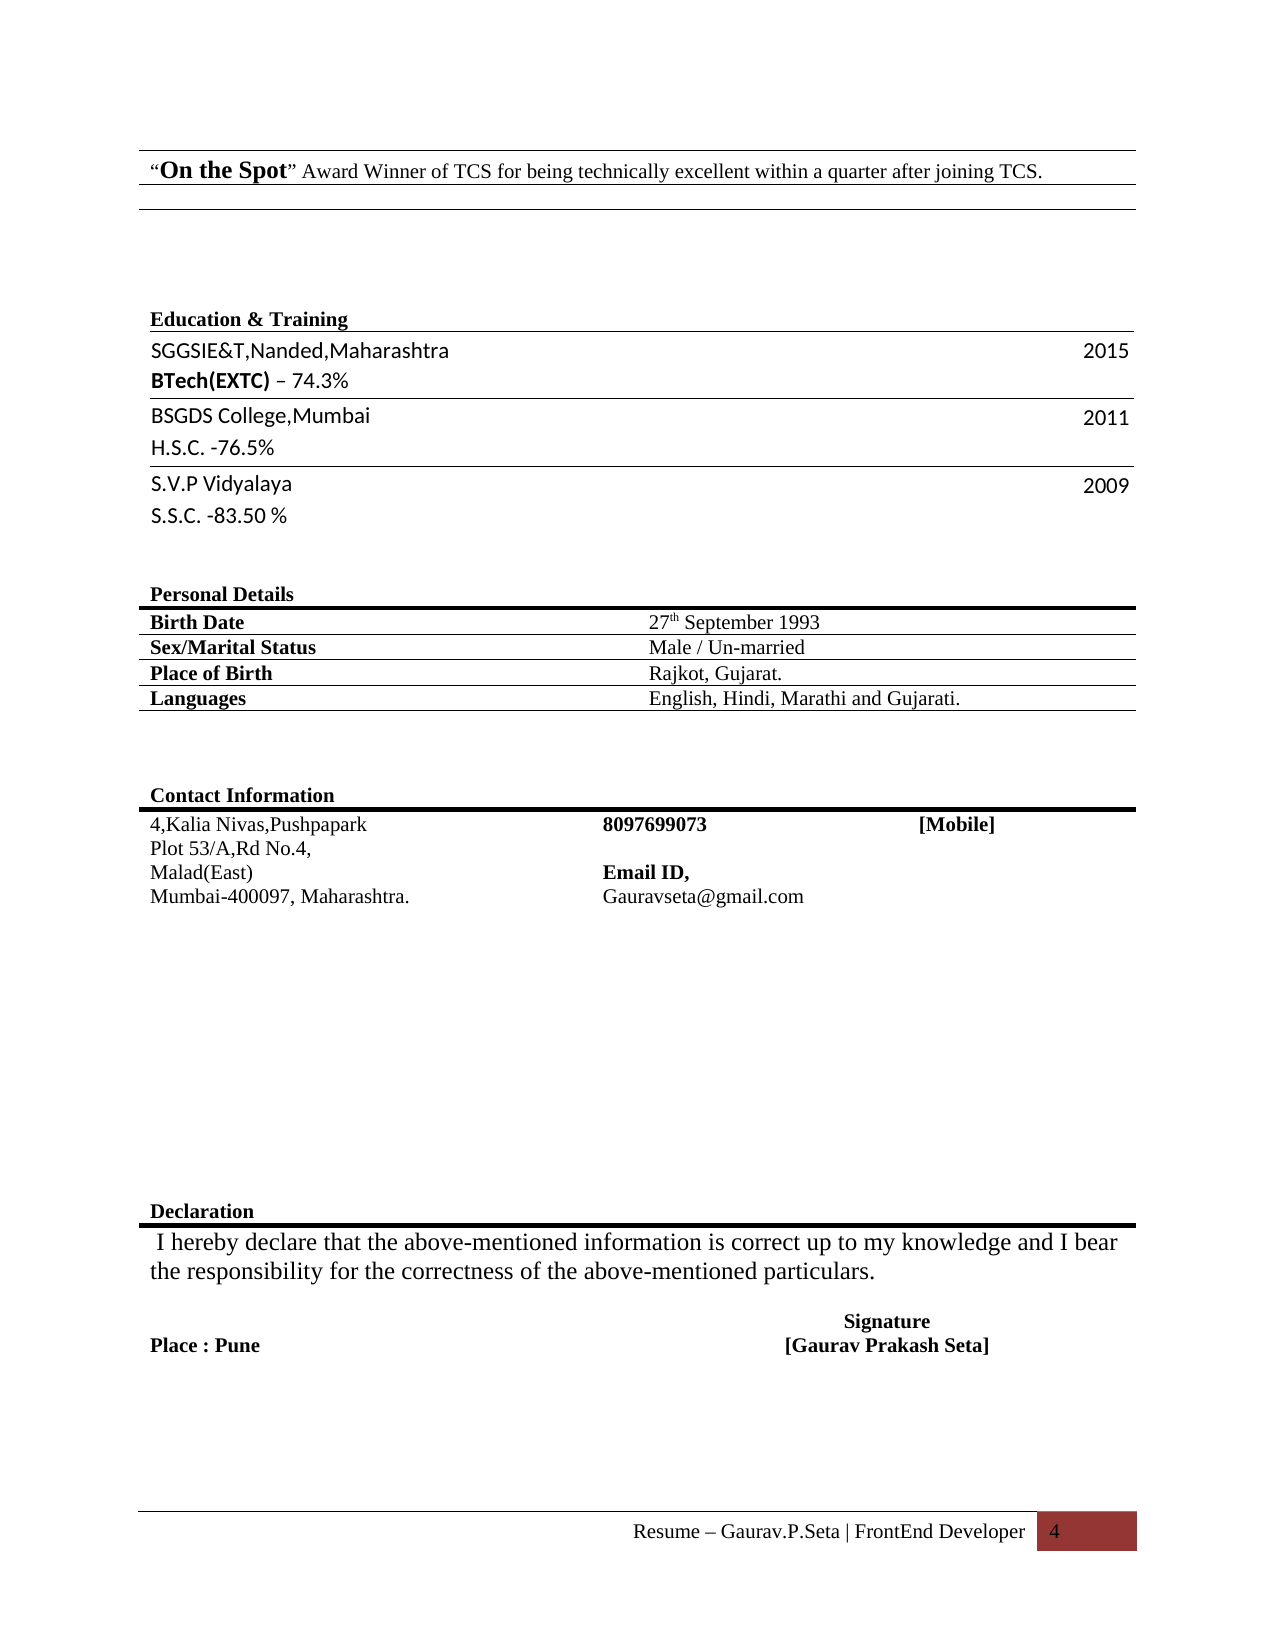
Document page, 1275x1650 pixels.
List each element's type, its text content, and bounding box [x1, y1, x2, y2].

table_cell Sex/Marital Status [139, 635, 637, 659]
table_cell 4,Kalia Nivas,Pushpapark [139, 812, 443, 836]
table_cell Signature [638, 1309, 1136, 1333]
table_cell S.V.P Vidyalaya S.S.C. -83.50 % [150, 467, 919, 533]
table_cell [908, 836, 1136, 860]
table_cell [139, 1285, 637, 1309]
table_header [908, 759, 1136, 807]
table_cell Email ID, [591, 860, 907, 884]
table_cell [443, 836, 591, 860]
table_cell 27th September 1993 [638, 610, 1136, 634]
table_cell [139, 185, 1136, 208]
table_cell [139, 1309, 637, 1333]
table_cell Birth Date [139, 610, 637, 634]
table_cell 2009 [919, 467, 1134, 533]
table_cell I hereby declare that the above-mentioned information is correct up to my knowledge and I bear the responsibility for the correctness of the above-mentioned particulars. [139, 1228, 1136, 1285]
table_cell Place : Pune [139, 1333, 637, 1357]
table_header [591, 759, 907, 807]
table_cell [Mobile] [908, 812, 1136, 836]
table_cell [Gaurav Prakash Seta] [638, 1333, 1136, 1357]
table_cell English, Hindi, Marathi and Gujarati. [638, 686, 1136, 709]
table_cell BSGDS College,Mumbai H.S.C. -76.5% [150, 399, 919, 466]
table_cell [443, 884, 591, 908]
table_cell Rajkot, Gujarat. [638, 660, 1136, 684]
table_cell Male / Un-married [638, 635, 1136, 659]
table_header SGGSIE&T,Nanded,Maharashtra BTech(EXTC) – 74.3% [150, 332, 919, 398]
table_cell [443, 860, 591, 884]
table_cell Languages [139, 686, 637, 709]
table_cell [908, 860, 1136, 884]
table_cell Malad(East) [139, 860, 443, 884]
table_header Declaration [139, 1199, 637, 1223]
table_cell [443, 812, 591, 836]
table_header 2015 [919, 332, 1134, 398]
table_header [443, 759, 591, 807]
text Education & Training [150, 306, 1125, 331]
table_header Contact Information [139, 759, 443, 807]
table_cell Plot 53/A,Rd No.4, [139, 836, 443, 860]
table_header Personal Details [139, 581, 1136, 606]
table_cell “On the Spot” Award Winner of TCS for being technically excellent within a quarter after joining TCS. [139, 151, 1136, 183]
table_cell [591, 836, 907, 860]
table_header [638, 1199, 1136, 1223]
table_cell 2011 [919, 399, 1134, 466]
table_cell [638, 1285, 1136, 1309]
table_cell Mumbai-400097, Maharashtra. [139, 884, 443, 908]
table_cell [908, 884, 1136, 908]
table_cell Gauravseta@gmail.com [591, 884, 907, 908]
table_cell Place of Birth [139, 660, 637, 684]
table_cell 8097699073 [591, 812, 907, 836]
